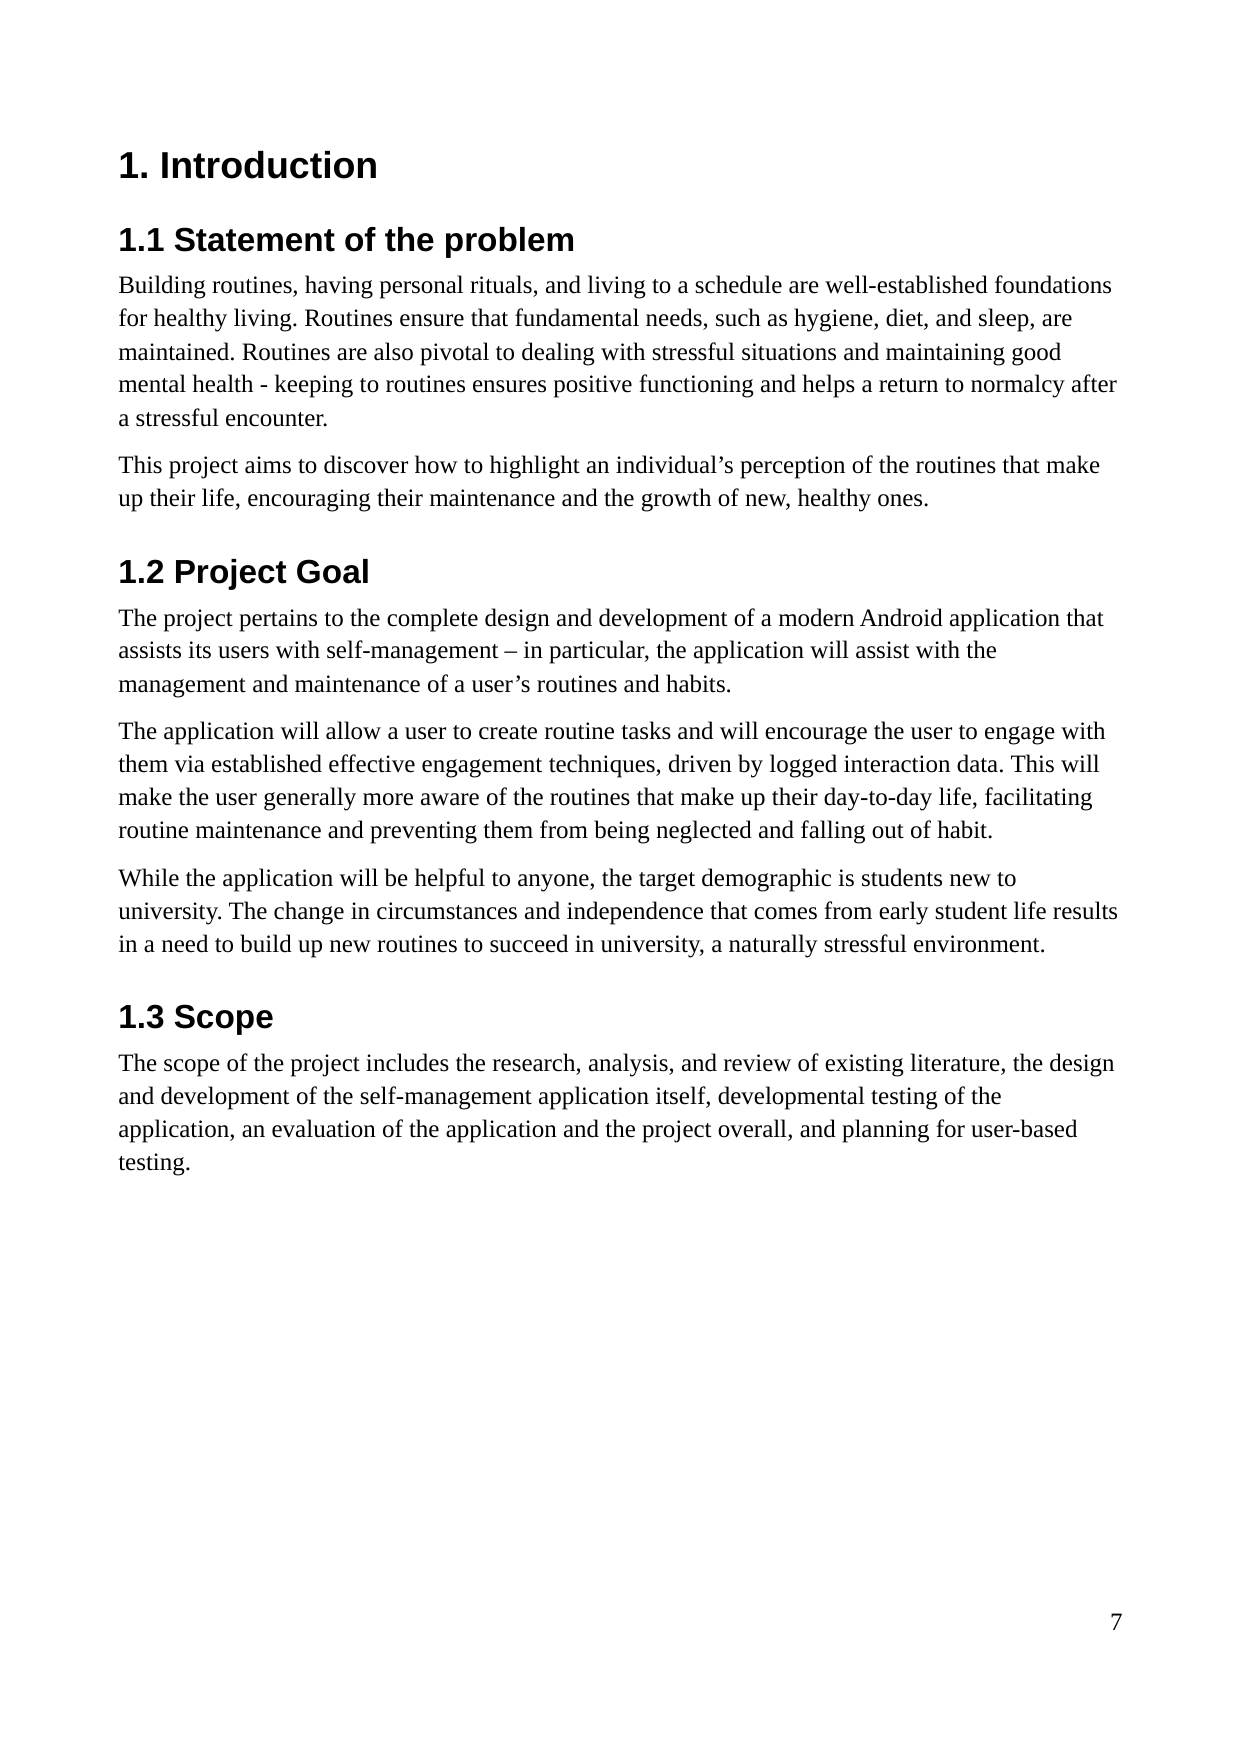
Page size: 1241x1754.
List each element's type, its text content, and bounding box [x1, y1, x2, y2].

subtitle 1.1 Statement of the problem [118, 219, 1122, 258]
text The project pertains to the complete design and development of a modern Android application that assists its users with self-management – in particular, the application will assist with the management and maintenance of a user’s routines and habits. [118, 603, 1122, 697]
text This project aims to discover how to highlight an individual’s perception of the routines that make up their life, encouraging their maintenance and the growth of new, healthy ones. [118, 450, 1122, 512]
text Building routines, having personal rituals, and living to a schedule are well-established foundations for healthy living. Routines ensure that fundamental needs, such as hygiene, diet, and sleep, are maintained. Routines are also pivotal to dealing with stressful situations and maintaining good mental health - keeping to routines ensures positive functioning and helps a return to normalcy after a stressful encounter. [118, 271, 1122, 431]
text While the application will be helpful to anyone, the target demographic is students new to university. The change in circumstances and independence that comes from early student life results in a need to build up new routines to succeed in university, a naturally stressful environment. [118, 863, 1122, 958]
text The application will allow a user to create routine tasks and will encourage the user to engage with them via established effective engagement techniques, driven by logged interaction data. This will make the user generally more aware of the routines that make up their day-to-day life, facilitating routine maintenance and preventing them from being neglected and falling out of habit. [118, 716, 1122, 844]
subtitle 1.3 Scope [118, 997, 1122, 1036]
subtitle 1.2 Project Goal [118, 552, 1122, 590]
subtitle 1. Introduction [118, 143, 1122, 186]
text The scope of the project includes the research, analysis, and review of existing literature, the design and development of the self-management application itself, developmental testing of the application, an evaluation of the application and the project overall, and planning for user-based testing. [118, 1048, 1122, 1176]
